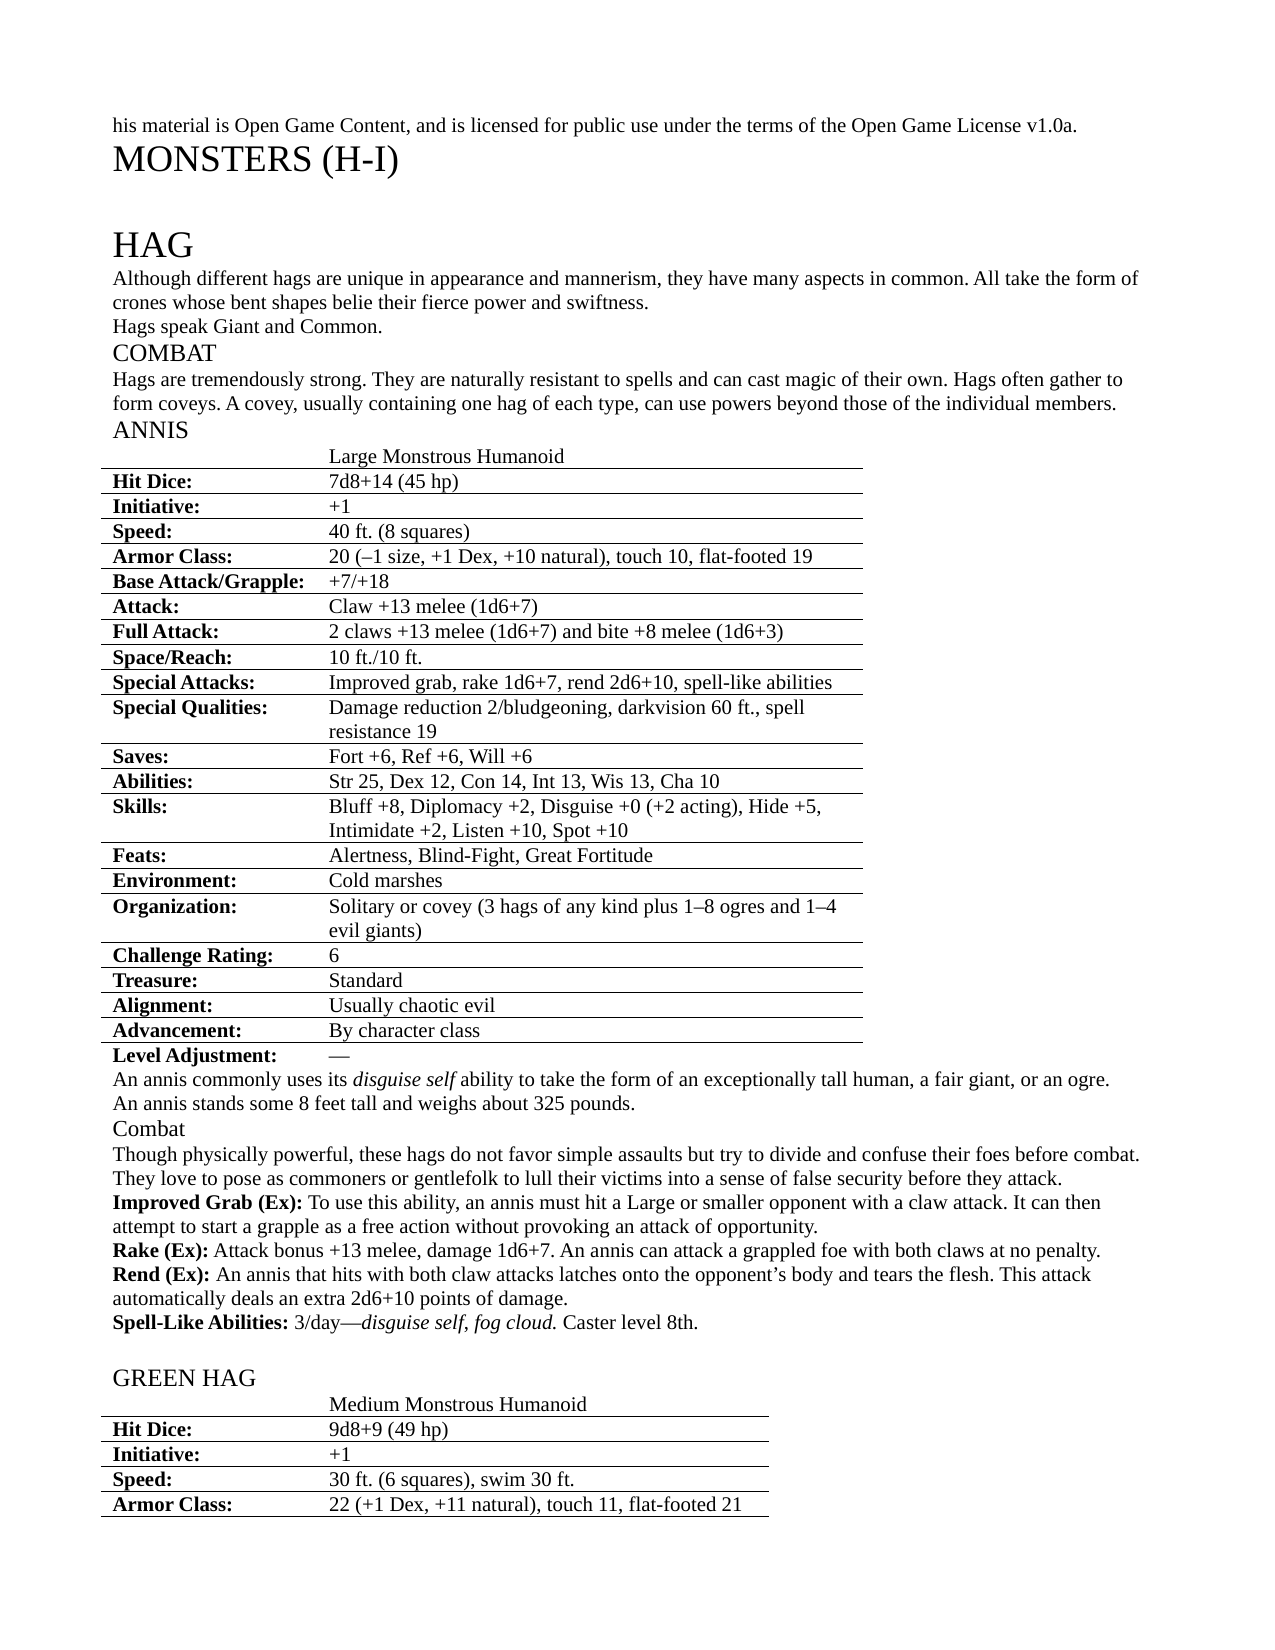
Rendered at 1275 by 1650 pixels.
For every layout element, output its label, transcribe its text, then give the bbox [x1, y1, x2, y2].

table_cell Challenge Rating: [101, 943, 317, 967]
table_header Medium Monstrous Humanoid [318, 1392, 769, 1416]
table_cell Speed: [101, 1467, 318, 1491]
table_cell 30 ft. (6 squares), swim 30 ft. [318, 1467, 769, 1491]
table_cell Speed: [101, 519, 317, 543]
text COMBAT [112, 338, 1162, 367]
text Hags speak Giant and Common. [112, 314, 1162, 338]
table_cell +1 [318, 1442, 769, 1466]
text An annis stands some 8 feet tall and weighs about 325 pounds. [112, 1091, 1162, 1115]
text Though physically powerful, these hags do not favor simple assaults but try to divide and confuse their foes before combat. They love to pose as commoners or gentlefolk to lull their victims into a sense of false security before they attack. [112, 1142, 1162, 1190]
table_cell Full Attack: [101, 620, 317, 643]
table_cell 22 (+1 Dex, +11 natural), touch 11, flat-footed 21 [318, 1492, 769, 1516]
table_cell Hit Dice: [101, 469, 317, 493]
table_cell Space/Reach: [101, 645, 317, 669]
table_cell Saves: [101, 744, 317, 768]
subtitle HAG [112, 223, 1162, 266]
table_cell Hit Dice: [101, 1417, 318, 1441]
table_cell By character class [318, 1018, 862, 1042]
table_cell Abilities: [101, 769, 317, 793]
table_cell — [318, 1043, 862, 1067]
text Hags are tremendously strong. They are naturally resistant to spells and can cast magic of their own. Hags often gather to form coveys. A covey, usually containing one hag of each type, can use powers beyond those of the individual members. [112, 367, 1162, 415]
text Rake (Ex): Attack bonus +13 melee, damage 1d6+7. An annis can attack a grappled foe with both claws at no penalty. [112, 1238, 1162, 1262]
table_cell 7d8+14 (45 hp) [318, 469, 862, 493]
table_cell 40 ft. (8 squares) [318, 519, 862, 543]
table_cell Skills: [101, 794, 317, 842]
table_cell Usually chaotic evil [318, 993, 862, 1017]
table_cell Treasure: [101, 968, 317, 992]
table_cell Initiative: [101, 1442, 318, 1466]
table_cell +7/+18 [318, 569, 862, 593]
table_cell Environment: [101, 869, 317, 892]
table_cell 2 claws +13 melee (1d6+7) and bite +8 melee (1d6+3) [318, 620, 862, 643]
table_cell Special Qualities: [101, 695, 317, 743]
table_cell Standard [318, 968, 862, 992]
table_cell 20 (–1 size, +1 Dex, +10 natural), touch 10, flat-footed 19 [318, 544, 862, 568]
text Improved Grab (Ex): To use this ability, an annis must hit a Large or smaller opponent with a claw attack. It can then attempt to start a grapple as a free action without provoking an attack of opportunity. [112, 1190, 1162, 1238]
text An annis commonly uses its disguise self ability to take the form of an exceptionally tall human, a fair giant, or an ogre. [112, 1067, 1162, 1091]
table_cell Alertness, Blind-Fight, Great Fortitude [318, 843, 862, 867]
table_cell Armor Class: [101, 1492, 318, 1516]
table_cell 9d8+9 (49 hp) [318, 1417, 769, 1441]
table_cell Cold marshes [318, 869, 862, 892]
table_cell Organization: [101, 894, 317, 942]
table_cell Claw +13 melee (1d6+7) [318, 594, 862, 618]
table_cell Attack: [101, 594, 317, 618]
text Spell-Like Abilities: 3/day—disguise self, fog cloud. Caster level 8th. [112, 1310, 1162, 1334]
table_cell Armor Class: [101, 544, 317, 568]
table_header [101, 444, 317, 468]
table_cell Feats: [101, 843, 317, 867]
table_header [101, 1392, 318, 1416]
table_cell Damage reduction 2/bludgeoning, darkvision 60 ft., spell resistance 19 [318, 695, 862, 743]
table_cell Level Adjustment: [101, 1043, 317, 1067]
table_cell +1 [318, 494, 862, 518]
table_cell Special Attacks: [101, 670, 317, 694]
table_cell Bluff +8, Diplomacy +2, Disguise +0 (+2 acting), Hide +5, Intimidate +2, Listen +10, Spot +10 [318, 794, 862, 842]
table_cell Base Attack/Grapple: [101, 569, 317, 593]
text Rend (Ex): An annis that hits with both claw attacks latches onto the opponent’s body and tears the flesh. This attack automatically deals an extra 2d6+10 points of damage. [112, 1262, 1162, 1310]
table_cell Advancement: [101, 1018, 317, 1042]
table_cell Solitary or covey (3 hags of any kind plus 1–8 ogres and 1–4 evil giants) [318, 894, 862, 942]
table_cell 6 [318, 943, 862, 967]
table_cell Improved grab, rake 1d6+7, rend 2d6+10, spell-like abilities [318, 670, 862, 694]
text his material is Open Game Content, and is licensed for public use under the terms of the Open Game License v1.0a. [112, 112, 1162, 137]
text Combat [112, 1115, 1162, 1142]
table_cell 10 ft./10 ft. [318, 645, 862, 669]
subtitle MONSTERS (H-I) [112, 137, 1162, 180]
table_header Large Monstrous Humanoid [318, 444, 862, 468]
table_cell Alignment: [101, 993, 317, 1017]
text GREEN HAG [112, 1363, 1162, 1392]
table_cell Initiative: [101, 494, 317, 518]
text Although different hags are unique in appearance and mannerism, they have many aspects in common. All take the form of crones whose bent shapes belie their fierce power and swiftness. [112, 266, 1162, 314]
text ANNIS [112, 415, 1162, 444]
table_cell Fort +6, Ref +6, Will +6 [318, 744, 862, 768]
table_cell Str 25, Dex 12, Con 14, Int 13, Wis 13, Cha 10 [318, 769, 862, 793]
